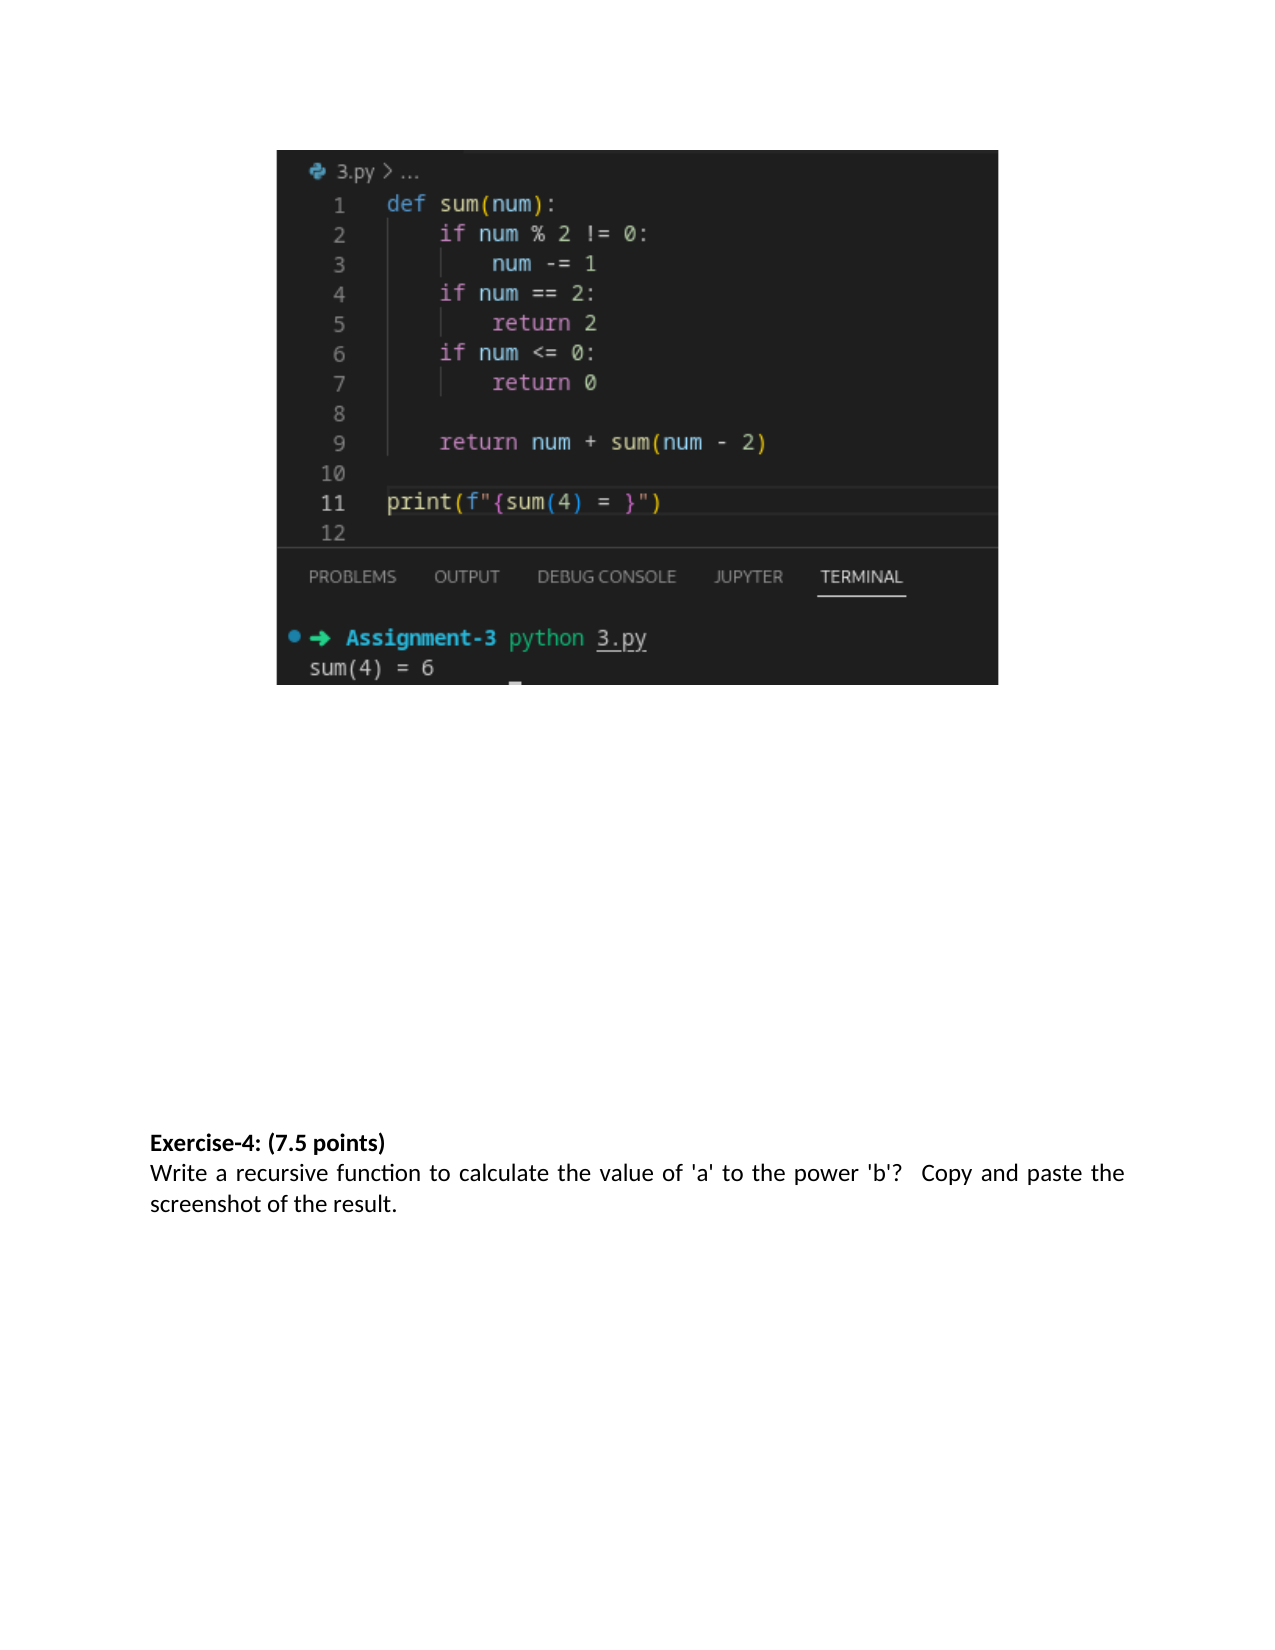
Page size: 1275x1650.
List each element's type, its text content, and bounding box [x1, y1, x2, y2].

text Write a recursive function to calculate the value of 'a' to the power 'b'? Copy and paste the screenshot of the result. [150, 1157, 1125, 1218]
picture [276, 150, 999, 685]
text Exercise-4: (7.5 points) [150, 1127, 1125, 1157]
